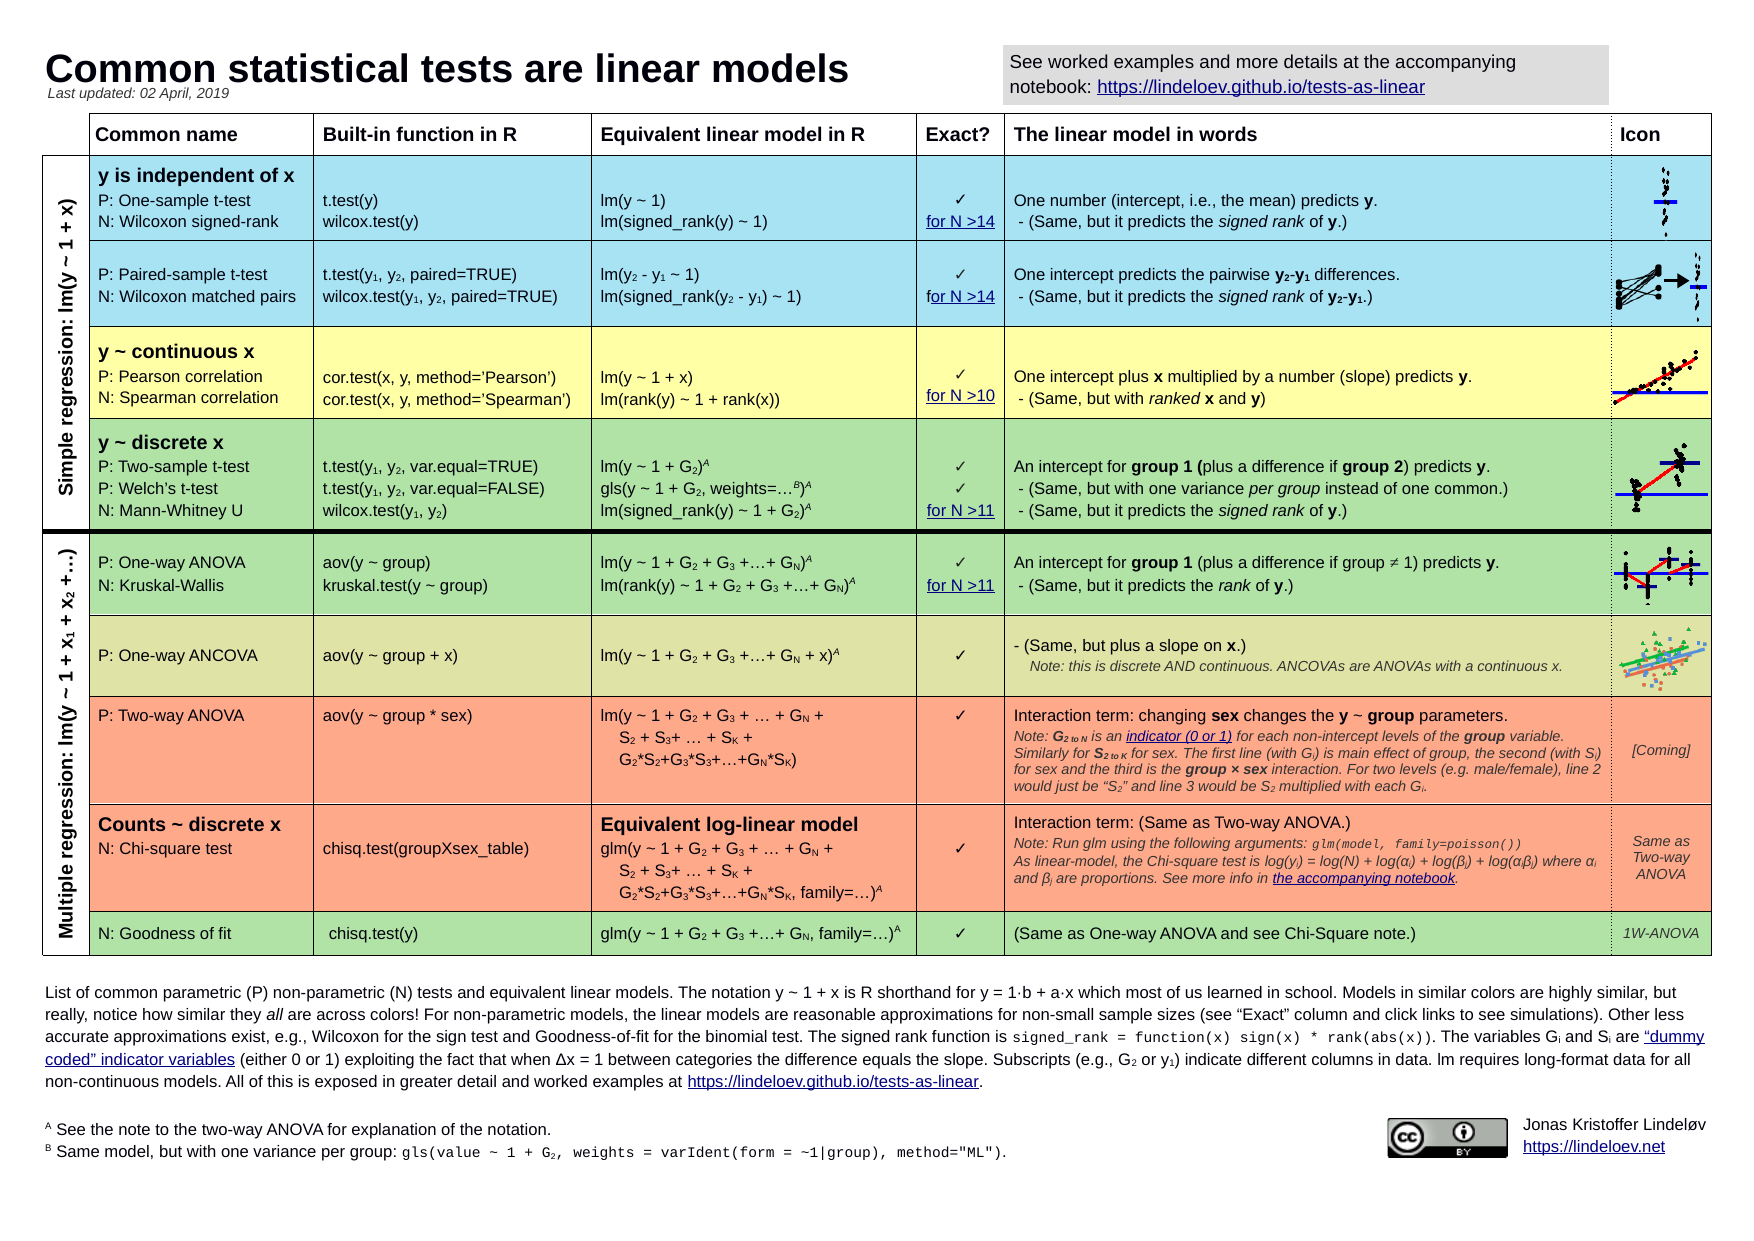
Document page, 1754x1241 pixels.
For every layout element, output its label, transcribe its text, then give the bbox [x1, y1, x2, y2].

table_cell aov(y ~ group * sex) [314, 697, 591, 803]
table_cell lm(y2 - y1 ~ 1) lm(signed_rank(y2 - y1) ~ 1) [592, 241, 916, 326]
table_cell lm(y ~ 1 + G2 + G3 +…+ GN + x)A [592, 616, 916, 696]
table_cell aov(y ~ group) kruskal.test(y ~ group) [314, 534, 591, 614]
table_cell t.test(y1, y2, var.equal=TRUE) t.test(y1, y2, var.equal=FALSE) wilcox.test(y1, y2) [314, 419, 591, 529]
table_cell [1611, 534, 1711, 614]
table_cell P: Two-way ANOVA [90, 697, 313, 803]
table_cell chisq.test(y) [314, 912, 591, 955]
table_cell lm(y ~ 1) lm(signed_rank(y) ~ 1) [592, 156, 916, 240]
table_cell P: Paired-sample t-test N: Wilcoxon matched pairs [90, 241, 313, 326]
table_header Equivalent linear model in R [592, 114, 916, 155]
table_header [42, 113, 89, 155]
table_cell lm(y ~ 1 + G2 + G3 +…+ GN)A lm(rank(y) ~ 1 + G2 + G3 +…+ GN)A [592, 534, 916, 614]
table_cell y is independent of x P: One-sample t-test N: Wilcoxon signed-rank [90, 156, 313, 240]
table_cell aov(y ~ group + x) [314, 616, 591, 696]
table_cell P: One-way ANOVA N: Kruskal-Wallis [90, 534, 313, 614]
table_cell [1611, 241, 1711, 326]
table_cell One intercept plus x multiplied by a number (slope) predicts y. - (Same, but with ranked x and y) [1005, 327, 1611, 418]
table_cell Simple regression: lm(y ~ 1 + x) . [43, 156, 89, 529]
picture [1615, 437, 1708, 519]
table_cell lm(y ~ 1 + G2 + G3 + … + GN + S2 + S3+ … + SK + G2*S2+G3*S3+…+GN*SK) [592, 697, 916, 803]
table_header Common name [90, 114, 313, 155]
table_cell Counts ~ discrete x N: Chi-square test [90, 805, 313, 911]
table_cell lm(y ~ 1 + G2)A gls(y ~ 1 + G2, weights=…B)A lm(signed_rank(y) ~ 1 + G2)A [592, 419, 916, 529]
table_cell Equivalent log-linear model glm(y ~ 1 + G2 + G3 + … + GN + S2 + S3+ … + SK + G2*S2+G3*S3+…+GN*SK, family=…)A [592, 805, 916, 911]
table_cell ✓ for N >14 [917, 156, 1004, 240]
text https://lindeloev.net [1508, 1136, 1707, 1156]
table_cell (Same as One-way ANOVA and see Chi-Square note.) [1005, 912, 1611, 955]
table_cell ✓ [917, 805, 1004, 911]
table_cell P: One-way ANCOVA [90, 616, 313, 696]
table_cell Same as Two-way ANOVA [1611, 805, 1711, 911]
picture [1612, 336, 1708, 412]
table_cell t.test(y1, y2, paired=TRUE) wilcox.test(y1, y2, paired=TRUE) [314, 241, 591, 326]
table_cell ✓ ✓ for N >11 [917, 419, 1004, 529]
table_cell [1611, 156, 1711, 240]
table_cell chisq.test(groupXsex_table) [314, 805, 591, 911]
table_cell ✓ [917, 697, 1004, 803]
text List of common parametric (P) non-parametric (N) tests and equivalent linear models. The notation y ~ 1 + x is R shorthand for y = 1·b + a·x which most of us learned in school. Models in similar colors are highly similar, but really, notice how similar they all are across colors! For non-parametric models, the linear models are reasonable approximations for non-small sample sizes (see “Exact” column and click links to see simulations). Other less accurate approximations exist, e.g., Wilcoxon for the sign test and Goodness-of-fit for the binomial test. The signed rank function is signed_rank = function(x) sign(x) * rank(abs(x)). The variables Gi and Si are “dummy coded” indicator variables (either 0 or 1) exploiting the fact that when Δx = 1 between categories the difference equals the slope. Subscripts (e.g., G2 or y1) indicate different columns in data. lm requires long-format data for all non-continuous models. All of this is exposed in greater detail and worked examples at https://lindeloev.github.io/tests-as-linear. [45, 983, 1709, 1091]
table_cell 1W-ANOVA [1611, 912, 1711, 955]
table_cell lm(y ~ 1 + x) lm(rank(y) ~ 1 + rank(x)) [592, 327, 916, 418]
picture [1387, 1118, 1508, 1158]
list See worked examples and more details at the accompanying notebook: https://lindeloev.github.io/tests-as-linear [1009, 51, 1603, 97]
table_cell ✓ [917, 912, 1004, 955]
table_cell y ~ continuous x P: Pearson correlation N: Spearman correlation [90, 327, 313, 418]
table_cell [1611, 327, 1711, 418]
table_cell ✓ for N >10 [917, 327, 1004, 418]
text A See the note to the two-way ANOVA for explanation of the notation. [45, 1093, 1716, 1171]
table_cell Multiple regression: lm(y ~ 1 + x1 + x2 +…) [43, 534, 89, 955]
picture [1653, 158, 1681, 245]
table_header Exact? [917, 114, 1004, 155]
table_cell Interaction term: (Same as Two-way ANOVA.) Note: Run glm using the following arguments: glm(model, family=poisson()) As linear-model, the Chi-square test is log(yi) = log(N) + log(αi) + log(βj) + log(αiβj) where αi and βj are proportions. See more info in the accompanying notebook. [1005, 805, 1611, 911]
table_cell t.test(y) wilcox.test(y) [314, 156, 591, 240]
picture [1609, 621, 1714, 700]
table_header Icon [1611, 114, 1711, 155]
table_header The linear model in words [1005, 114, 1611, 155]
table_cell [1611, 419, 1711, 529]
table_cell y ~ discrete x P: Two-sample t-test P: Welch’s t-test N: Mann-Whitney U [90, 419, 313, 529]
table_cell glm(y ~ 1 + G2 + G3 +…+ GN, family=…)A [592, 912, 916, 955]
table_cell One intercept predicts the pairwise y2-y1 differences. - (Same, but it predicts the signed rank of y2-y1.) [1005, 241, 1611, 326]
table_cell [1611, 616, 1711, 621]
table_cell cor.test(x, y, method=’Pearson’) cor.test(x, y, method=’Spearman’) [314, 327, 591, 418]
table_cell An intercept for group 1 (plus a difference if group 2) predicts y. - (Same, but with one variance per group instead of one common.) - (Same, but it predicts the signed rank of y.) [1005, 419, 1611, 529]
picture [1612, 260, 1665, 314]
table_cell Interaction term: changing sex changes the y ~ group parameters. Note: G2 to N is an indicator (0 or 1) for each non-intercept levels of the group variable. Similarly for S2 to K for sex. The first line (with Gi) is main effect of group, the second (with Si) for sex and the third is the group × sex interaction. For two levels (e.g. male/female), line 2 would just be “S2” and line 3 would be S2 multiplied with each Gi. [1005, 697, 1611, 803]
table_cell One number (intercept, i.e., the mean) predicts y. - (Same, but it predicts the signed rank of y.) [1005, 156, 1611, 240]
table_cell ✓ [917, 616, 1004, 696]
table_cell N: Goodness of fit [90, 912, 313, 955]
table_cell [Coming] [1611, 700, 1711, 803]
text B Same model, but with one variance per group: gls(value ~ 1 + G2, weights = varIdent(form = ~1|group), method="ML"). [45, 1142, 1379, 1162]
table_cell [1611, 282, 1690, 326]
table_cell An intercept for group 1 (plus a difference if group ≠ 1) predicts y. - (Same, but it predicts the rank of y.) [1005, 534, 1611, 614]
picture [1614, 542, 1709, 609]
picture [1690, 242, 1710, 329]
subtitle Common statistical tests are linear models [45, 45, 1003, 91]
text Jonas Kristoffer Lindeløv [1388, 1114, 1707, 1134]
subtitle [1609, 45, 1709, 91]
table_cell ✓ for N >14 [917, 241, 1004, 326]
table_cell - (Same, but plus a slope on x.) Note: this is discrete AND continuous. ANCOVAs are ANOVAs with a continuous x. [1005, 616, 1611, 696]
table_cell ✓ for N >11 [917, 534, 1004, 614]
table_header Built-in function in R [314, 114, 591, 155]
